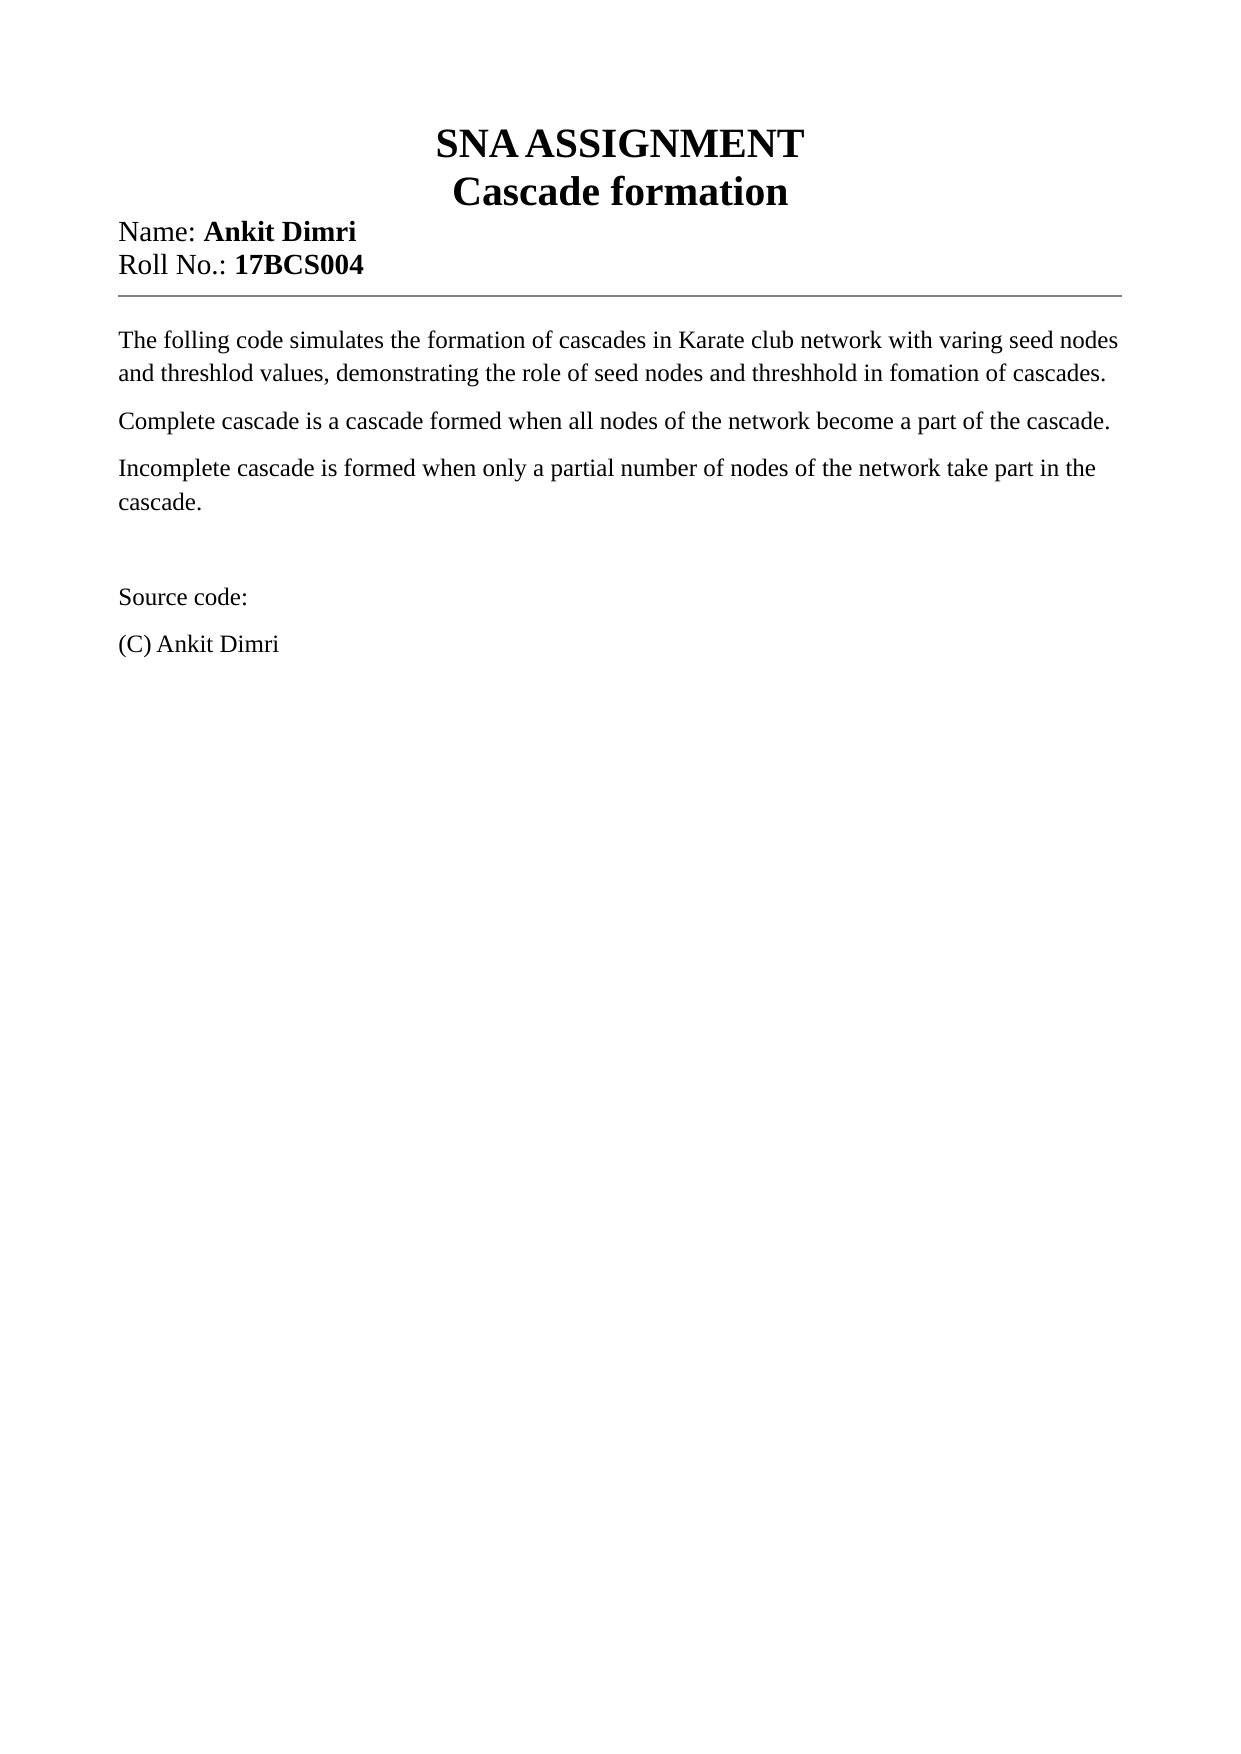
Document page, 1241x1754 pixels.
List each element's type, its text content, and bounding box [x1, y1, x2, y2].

text Name: Ankit Dimri [118, 214, 1122, 247]
text Complete cascade is a cascade formed when all nodes of the network become a part of the cascade. [118, 406, 1122, 435]
text Incomplete cascade is formed when only a partial number of nodes of the network take part in the cascade. [118, 453, 1122, 515]
text The folling code simulates the formation of cascades in Karate club network with varing seed nodes and threshlod values, demonstrating the role of seed nodes and threshhold in fomation of cascades. [118, 325, 1122, 387]
text Roll No.: 17BCS004 [118, 247, 1122, 281]
text SNA ASSIGNMENT [118, 118, 1122, 166]
text (C) Ankit Dimri [118, 629, 1122, 658]
text Source code: [118, 582, 1122, 611]
text Cascade formation [118, 166, 1122, 214]
